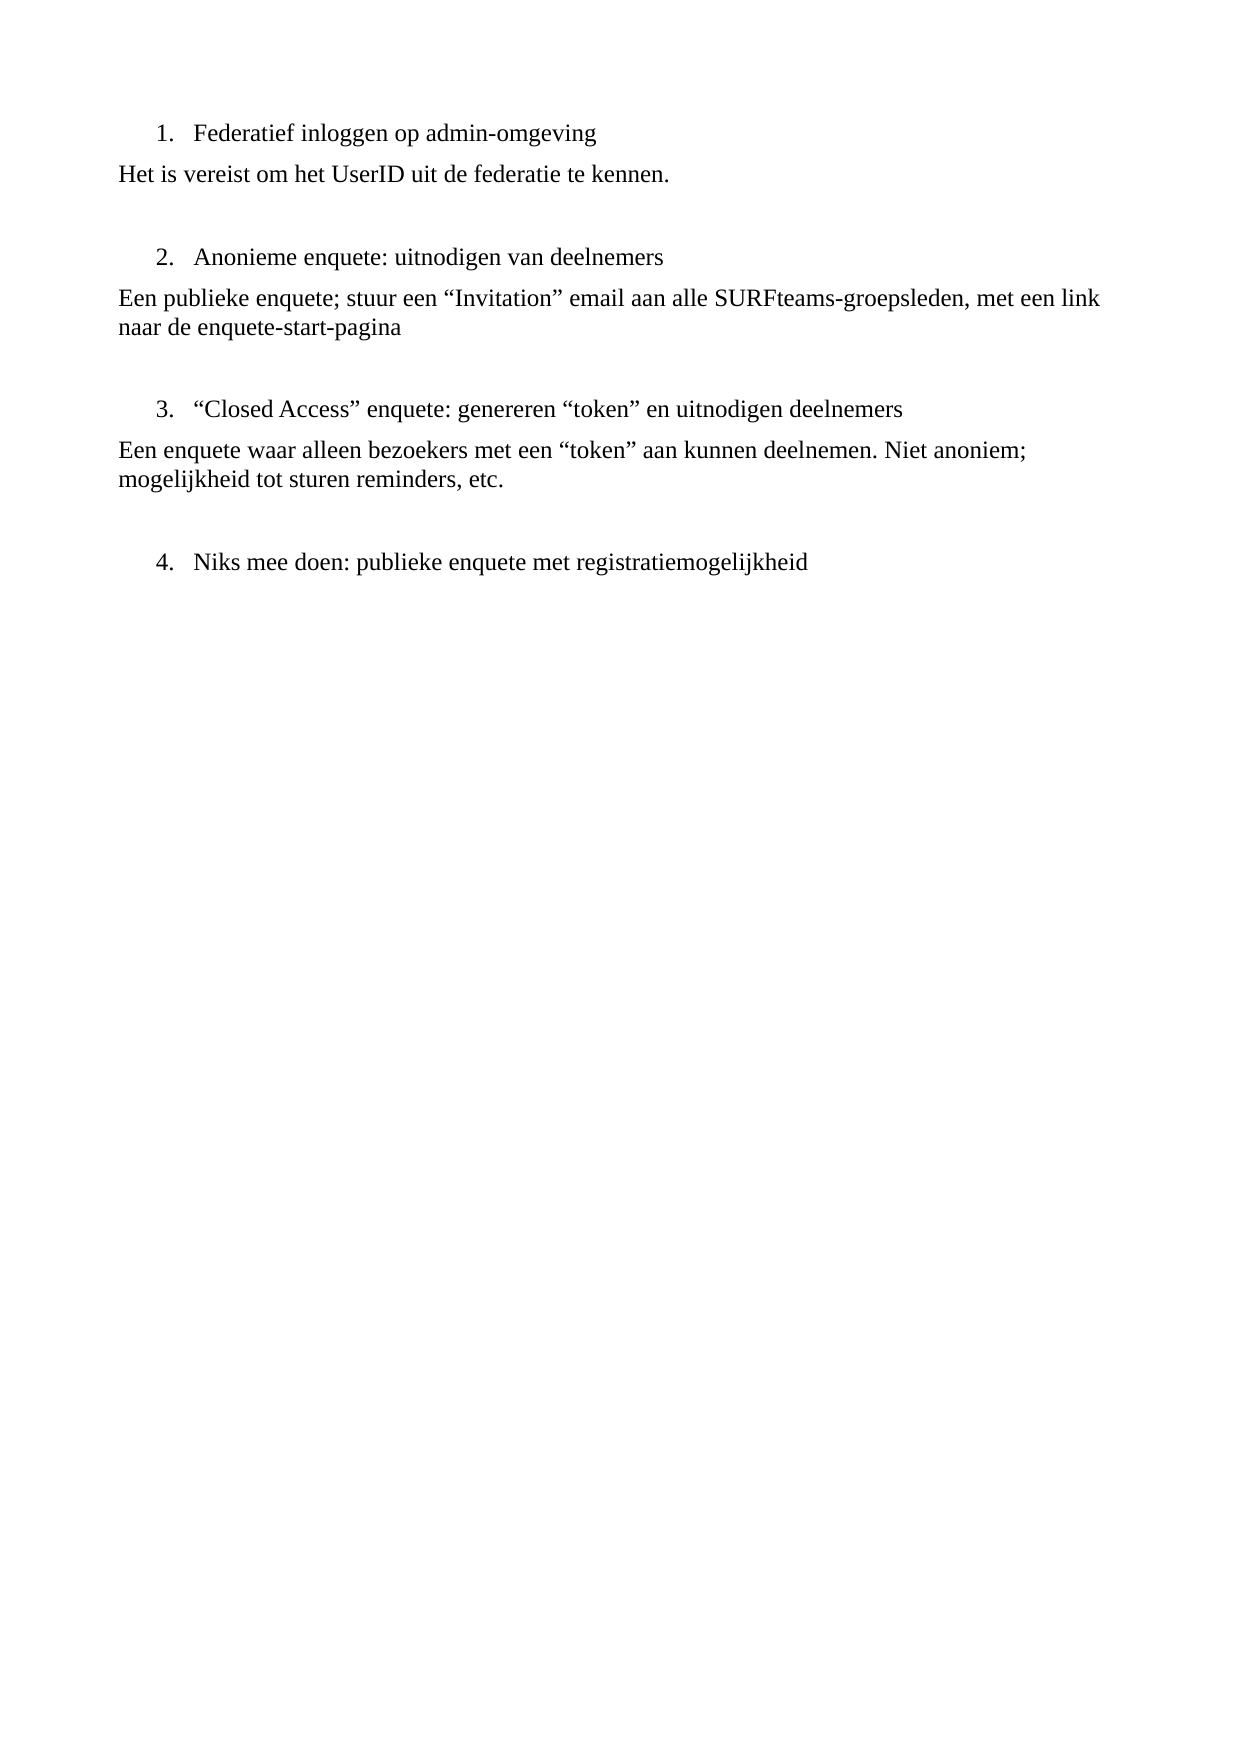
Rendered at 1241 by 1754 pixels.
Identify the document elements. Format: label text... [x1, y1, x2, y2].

list Niks mee doen: publieke enquete met registratiemogelijkheid [156, 547, 1122, 576]
text Een publieke enquete; stuur een “Invitation” email aan alle SURFteams-groepsleden, met een link naar de enquete-start-pagina [118, 283, 1122, 341]
list “Closed Access” enquete: genereren “token” en uitnodigen deelnemers [156, 394, 1122, 423]
list Anonieme enquete: uitnodigen van deelnemers [156, 242, 1122, 271]
text Een enquete waar alleen bezoekers met een “token” aan kunnen deelnemen. Niet anoniem; mogelijkheid tot sturen reminders, etc. [118, 436, 1122, 493]
text Het is vereist om het UserID uit de federatie te kennen. [118, 159, 1122, 188]
list Federatief inloggen op admin-omgeving [156, 118, 1122, 147]
